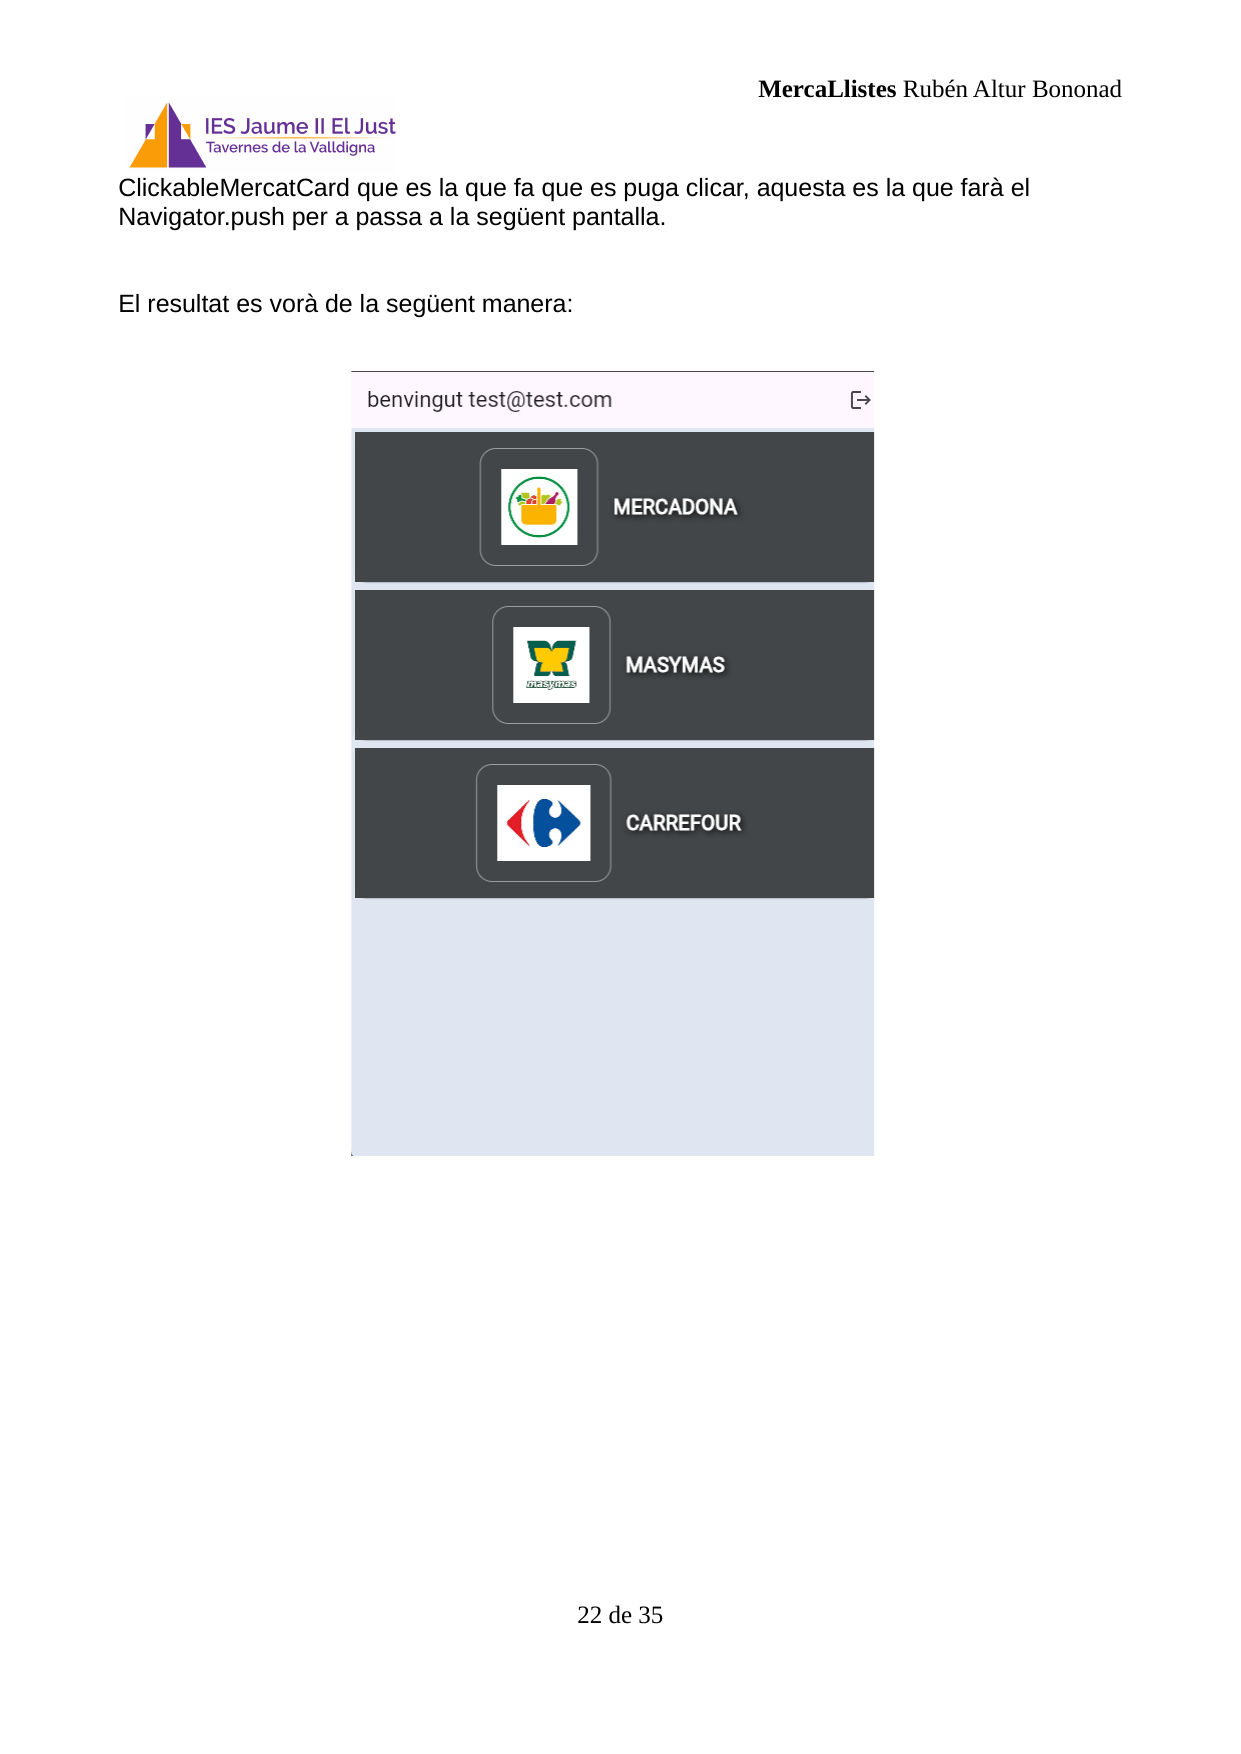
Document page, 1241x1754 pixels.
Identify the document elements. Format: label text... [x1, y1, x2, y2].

text ClickableMercatCard que es la que fa que es puga clicar, aquesta es la que farà el Navigator.push per a passa a la següent pantalla. [118, 173, 1122, 231]
picture [351, 371, 875, 1156]
text El resultat es vorà de la següent manera: [118, 289, 1122, 318]
picture [126, 97, 396, 174]
